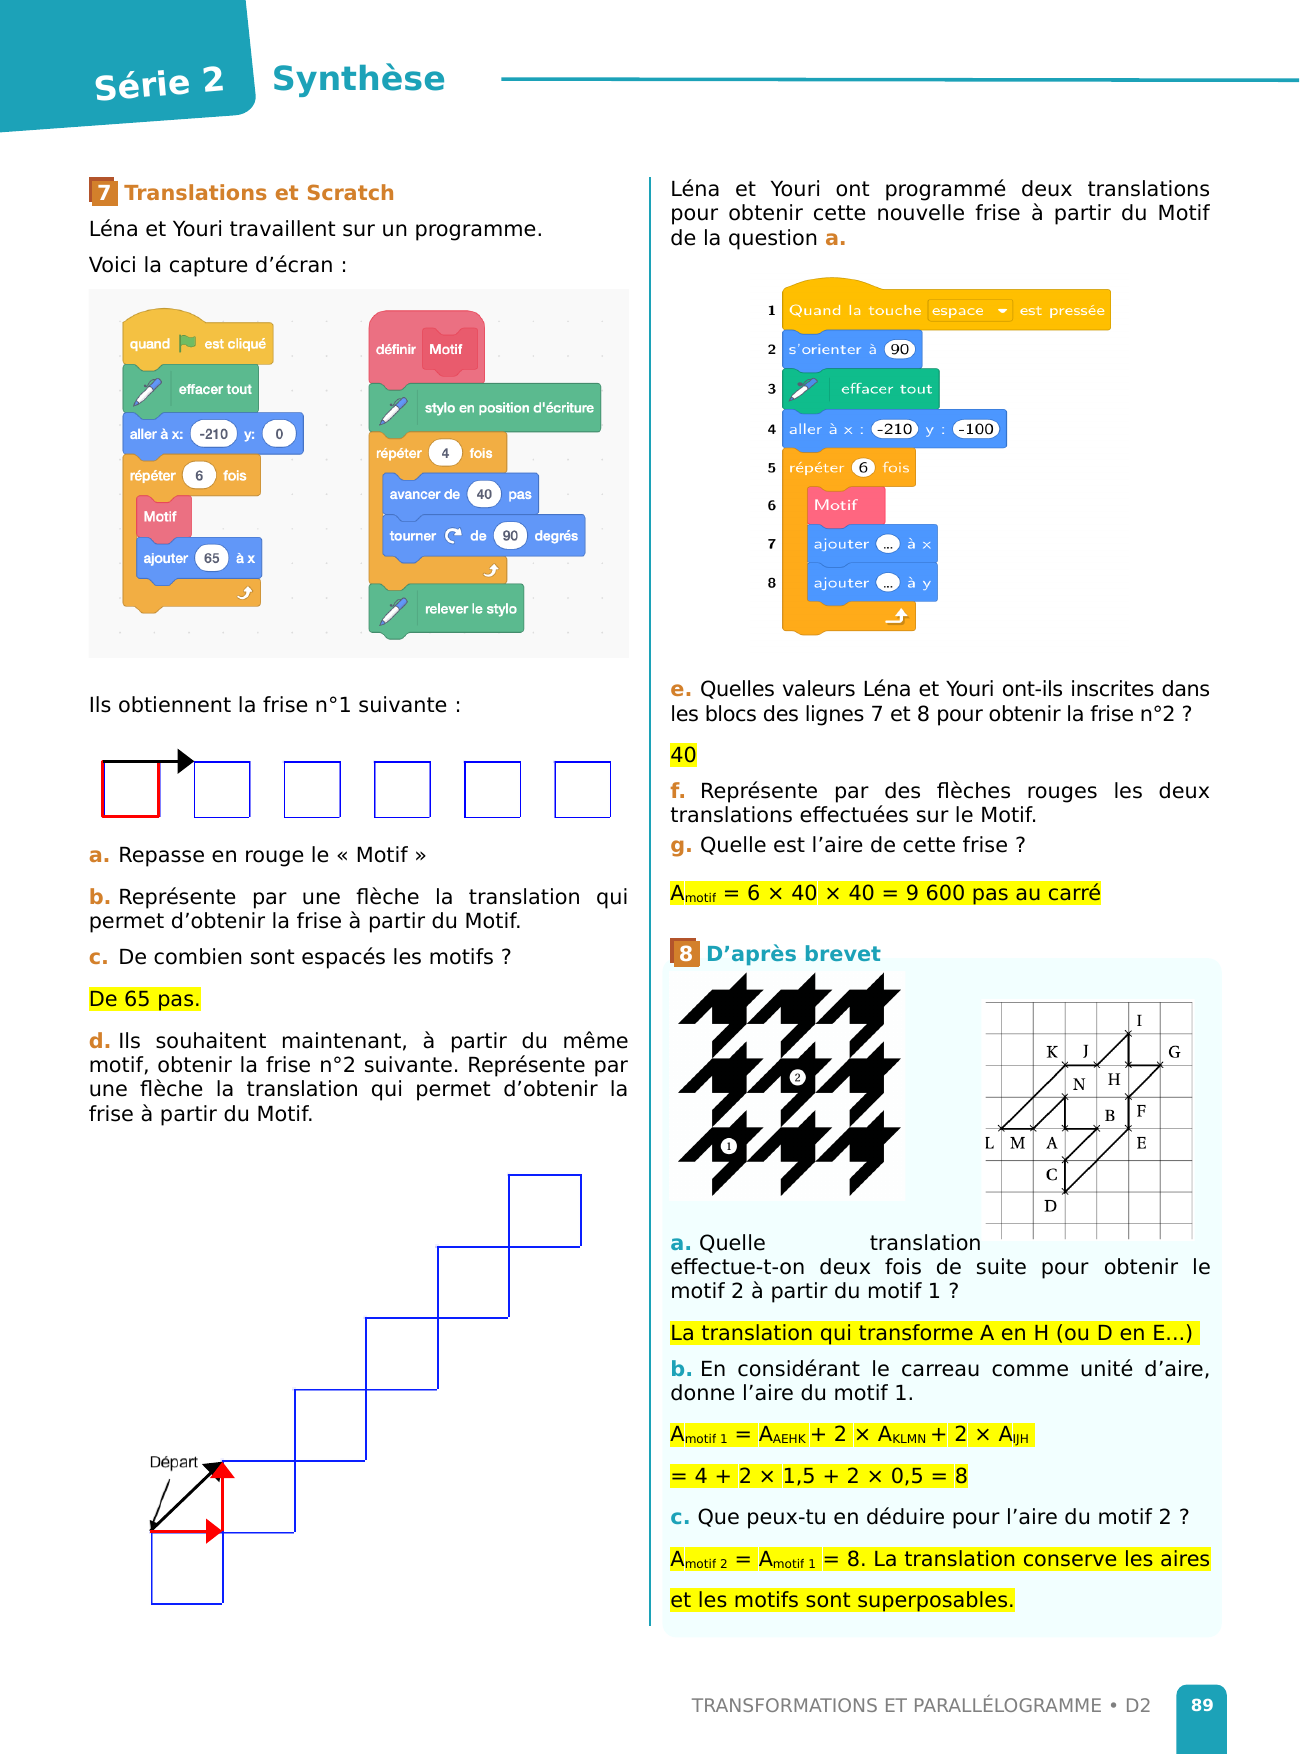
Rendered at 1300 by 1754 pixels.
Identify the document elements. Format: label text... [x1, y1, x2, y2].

text Amotif = 6 × 40 × 40 = 9 600 pas au carré [670, 864, 1211, 905]
picture [88, 289, 629, 658]
text Léna et Youri ont programmé deux translations pour obtenir cette nouvelle frise à partir du Motif de la question a. [670, 177, 1211, 250]
subtitle Voici la capture d’écran : [88, 253, 629, 277]
list Quelle est l’aire de cette frise ? [670, 833, 1211, 858]
subtitle Ils obtiennent la frise n°1 suivante : [88, 693, 629, 718]
text De 65 pas. [88, 970, 629, 1011]
list De combien sont espacés les motifs ? [88, 945, 629, 970]
list Représente par des flèches rouges les deux translations effectuées sur le Motif. [670, 779, 1211, 827]
subtitle Translations et Scratch [114, 177, 629, 205]
list Ils souhaitent maintenant, à partir du même motif, obtenir la frise n°2 suivante. Représente par une flèche la translation qui permet d’obtenir la frise à partir du Motif. [88, 1029, 629, 1126]
picture [981, 999, 1195, 1241]
subtitle D’après brevet [696, 938, 1211, 958]
subtitle Léna et Youri travaillent sur un programme. [88, 217, 629, 241]
picture [127, 1131, 600, 1642]
picture [749, 267, 1130, 653]
subtitle Repasse en rouge le « Motif » [88, 843, 629, 867]
list Quelles valeurs Léna et Youri ont-ils inscrites dans les blocs des lignes 7 et 8 pour obtenir la frise n°2 ? [670, 677, 1211, 726]
list Représente par une flèche la translation qui permet d’obtenir la frise à partir du Motif. [88, 885, 629, 933]
text 40 [670, 726, 1211, 767]
picture [88, 729, 629, 843]
picture [669, 971, 906, 1201]
